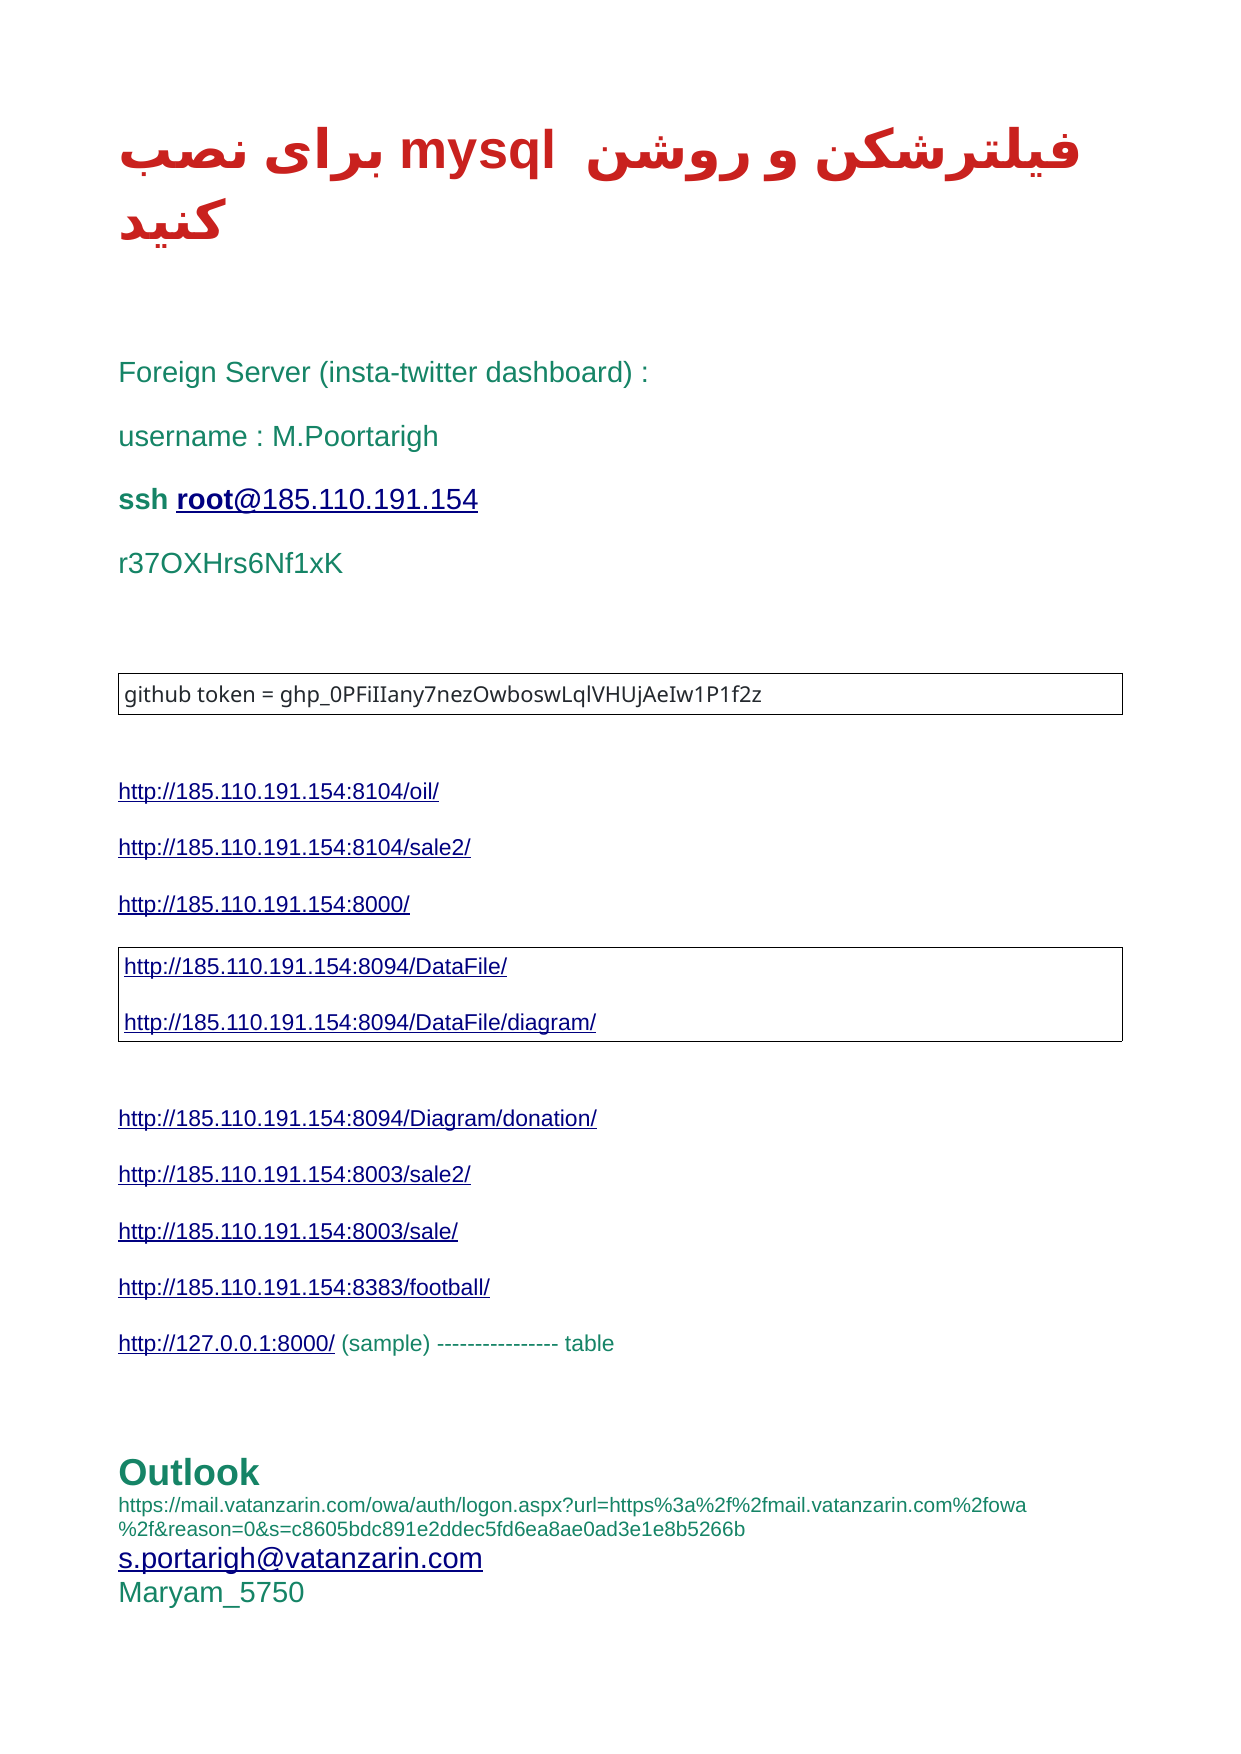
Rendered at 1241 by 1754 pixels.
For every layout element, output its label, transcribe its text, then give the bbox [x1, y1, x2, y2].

text برای نصب mysql فیلترشکن و روشن کنید [118, 118, 1122, 262]
text http://185.110.191.154:8000/ [118, 891, 1122, 917]
text http://185.110.191.154:8104/sale2/ [118, 834, 1122, 861]
text http://185.110.191.154:8003/sale2/ [118, 1161, 1122, 1188]
text http://127.0.0.1:8000/ (sample) ---------------- table [118, 1330, 1122, 1357]
text r37OXHrs6Nf1xK [118, 546, 1122, 579]
table_header github token = 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 [119, 674, 1122, 714]
text Maryam_5750 [118, 1575, 1122, 1608]
text Foreign Server (insta-twitter dashboard) : [118, 355, 1122, 389]
text http://185.110.191.154:8104/oil/ [118, 778, 1122, 804]
text s.portarigh@vatanzarin.com [118, 1541, 1122, 1575]
text http://185.110.191.154:8094/Diagram/donation/ [118, 1105, 1122, 1131]
text http://185.110.191.154:8003/sale/ [118, 1218, 1122, 1244]
text username : M.Poortarigh [118, 419, 1122, 452]
text Outlook [118, 1450, 1122, 1493]
text http://185.110.191.154:8383/football/ [118, 1274, 1122, 1300]
text https://mail.vatanzarin.com/owa/auth/logon.aspx?url=https%3a%2f%2fmail.vatanzarin.com%2fowa%2f&reason=0&s=c8605bdc891e2ddec5fd6ea8ae0ad3e1e8b5266b [118, 1493, 1122, 1541]
table_header http://185.110.191.154:8094/DataFile/ http://185.110.191.154:8094/DataFile/diagram/ [119, 948, 1122, 1041]
text ssh root@185.110.191.154 [118, 482, 1122, 516]
